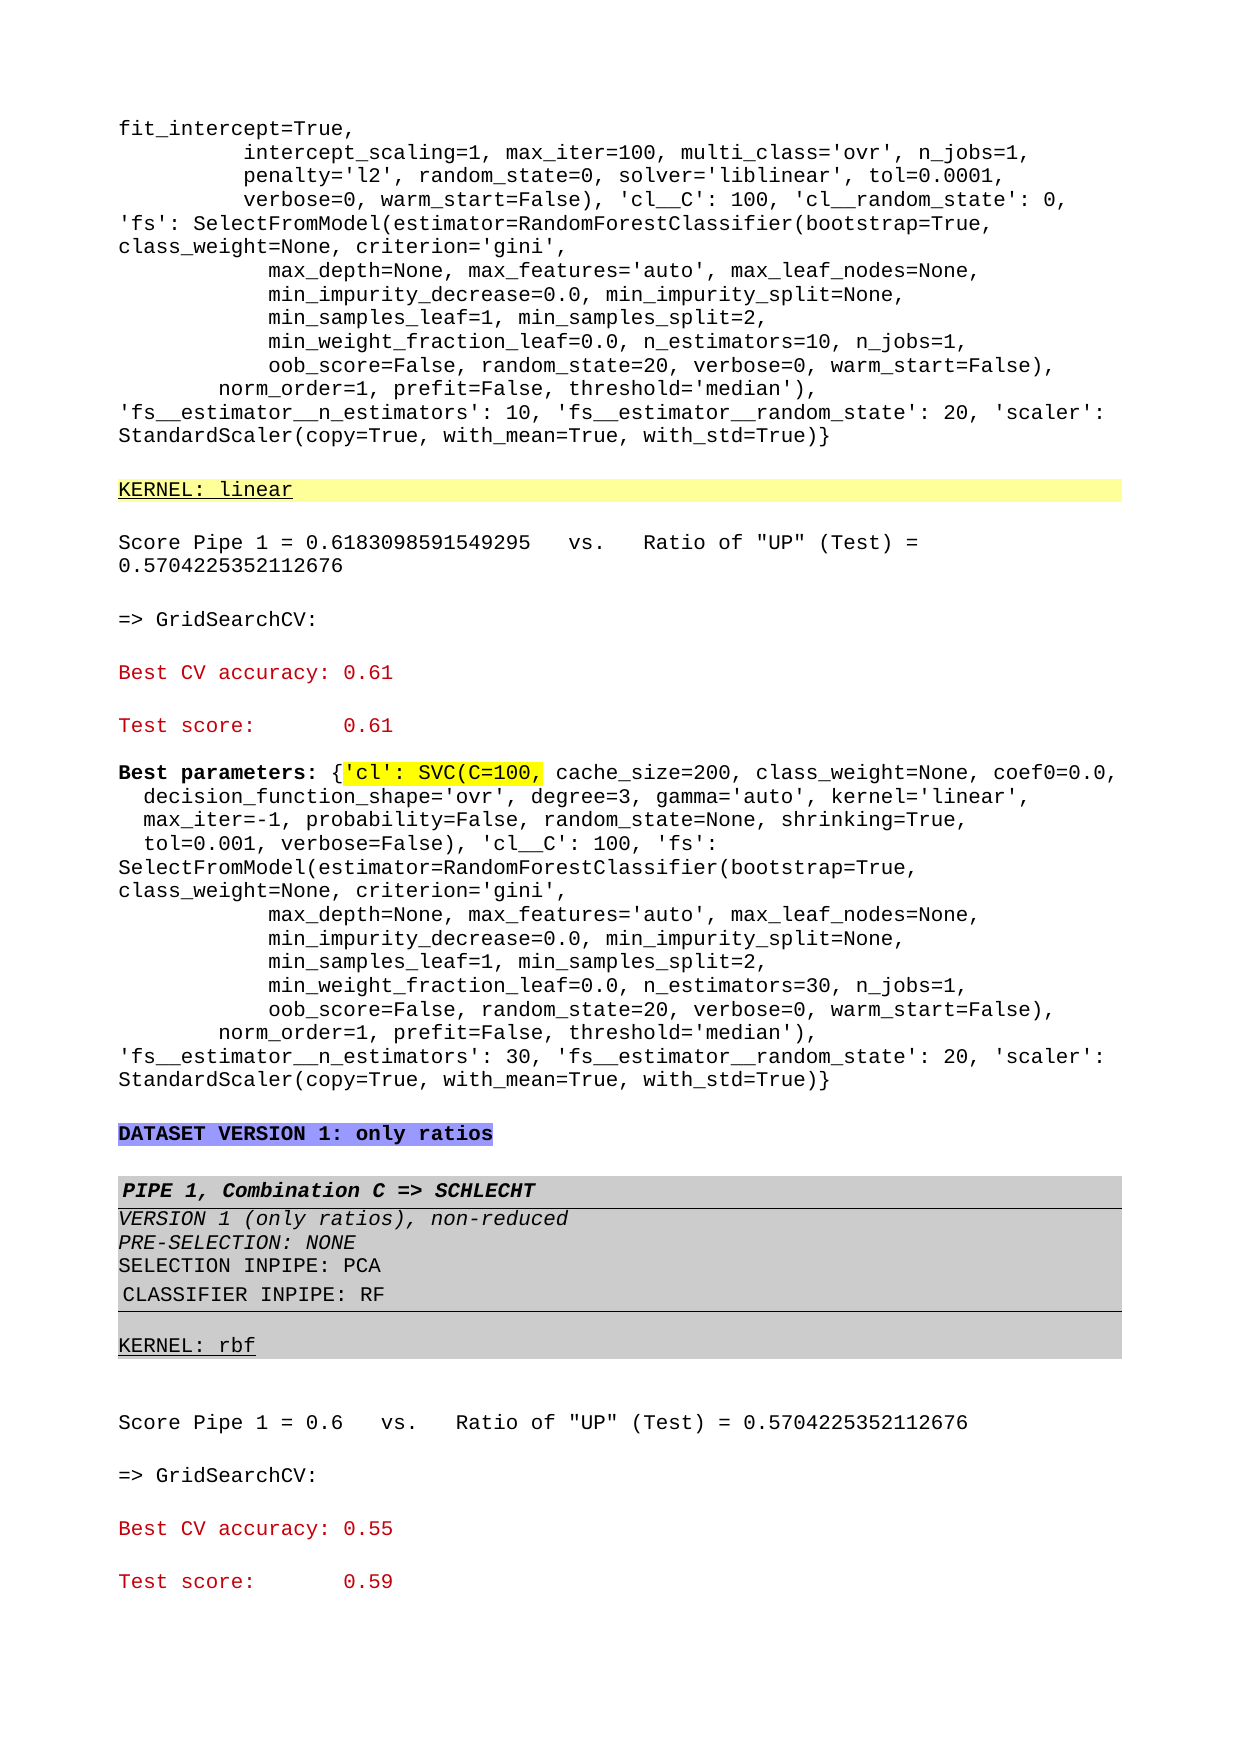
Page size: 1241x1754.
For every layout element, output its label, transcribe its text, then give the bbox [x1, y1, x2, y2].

text KERNEL: rbf [118, 1335, 1122, 1359]
text Best CV accuracy: 0.55 [118, 1518, 1122, 1542]
text Best parameters: {'cl': SVC(C=100, cache_size=200, class_weight=None, coef0=0.0, [118, 762, 1122, 786]
text min_weight_fraction_leaf=0.0, n_estimators=10, n_jobs=1, [118, 331, 1122, 354]
text decision_function_shape='ovr', degree=3, gamma='auto', kernel='linear', [118, 786, 1122, 809]
text CLASSIFIER INPIPE: RF [118, 1279, 1122, 1311]
text min_impurity_decrease=0.0, min_impurity_split=None, [118, 284, 1122, 307]
text max_iter=-1, probability=False, random_state=None, shrinking=True, [118, 809, 1122, 833]
text KERNEL: linear [118, 479, 1122, 502]
text min_samples_leaf=1, min_samples_split=2, [118, 307, 1122, 331]
text Score Pipe 1 = 0.6183098591549295 vs. Ratio of "UP" (Test) = 0.5704225352112676 [118, 532, 1122, 579]
text penalty='l2', random_state=0, solver='liblinear', tol=0.0001, [118, 165, 1122, 189]
text oob_score=False, random_state=20, verbose=0, warm_start=False), [118, 998, 1122, 1022]
text verbose=0, warm_start=False), 'cl__C': 100, 'cl__random_state': 0, 'fs': SelectFromModel(estimator=RandomForestClassifier(bootstrap=True, class_weight=None, criterion='gini', [118, 189, 1122, 260]
text Test score: 0.61 [118, 715, 1122, 738]
text oob_score=False, random_state=20, verbose=0, warm_start=False), [118, 354, 1122, 378]
text PRE-SELECTION: NONE [118, 1232, 1122, 1256]
text => GridSearchCV: [118, 608, 1122, 632]
text min_weight_fraction_leaf=0.0, n_estimators=30, n_jobs=1, [118, 975, 1122, 998]
text norm_order=1, prefit=False, threshold='median'), 'fs__estimator__n_estimators': 30, 'fs__estimator__random_state': 20, 'scaler': StandardScaler(copy=True, with_mean=True, with_std=True)} [118, 1022, 1122, 1093]
text => GridSearchCV: [118, 1465, 1122, 1489]
text min_impurity_decrease=0.0, min_impurity_split=None, [118, 928, 1122, 951]
text Best CV accuracy: 0.61 [118, 662, 1122, 685]
text VERSION 1 (only ratios), non-reduced [118, 1209, 1122, 1232]
text min_samples_leaf=1, min_samples_split=2, [118, 951, 1122, 975]
text PIPE 1, Combination C => SCHLECHT [118, 1176, 1122, 1208]
text Test score: 0.59 [118, 1571, 1122, 1595]
text tol=0.001, verbose=False), 'cl__C': 100, 'fs': SelectFromModel(estimator=RandomForestClassifier(bootstrap=True, class_weight=None, criterion='gini', [118, 833, 1122, 904]
text Score Pipe 1 = 0.6 vs. Ratio of "UP" (Test) = 0.5704225352112676 [118, 1412, 1122, 1436]
text SELECTION INPIPE: PCA [118, 1256, 1122, 1279]
text norm_order=1, prefit=False, threshold='median'), 'fs__estimator__n_estimators': 10, 'fs__estimator__random_state': 20, 'scaler': StandardScaler(copy=True, with_mean=True, with_std=True)} [118, 378, 1122, 449]
text DATASET VERSION 1: only ratios [118, 1123, 1122, 1146]
text intercept_scaling=1, max_iter=100, multi_class='ovr', n_jobs=1, [118, 142, 1122, 165]
text max_depth=None, max_features='auto', max_leaf_nodes=None, [118, 260, 1122, 284]
text max_depth=None, max_features='auto', max_leaf_nodes=None, [118, 904, 1122, 928]
text fit_intercept=True, [118, 118, 1122, 142]
